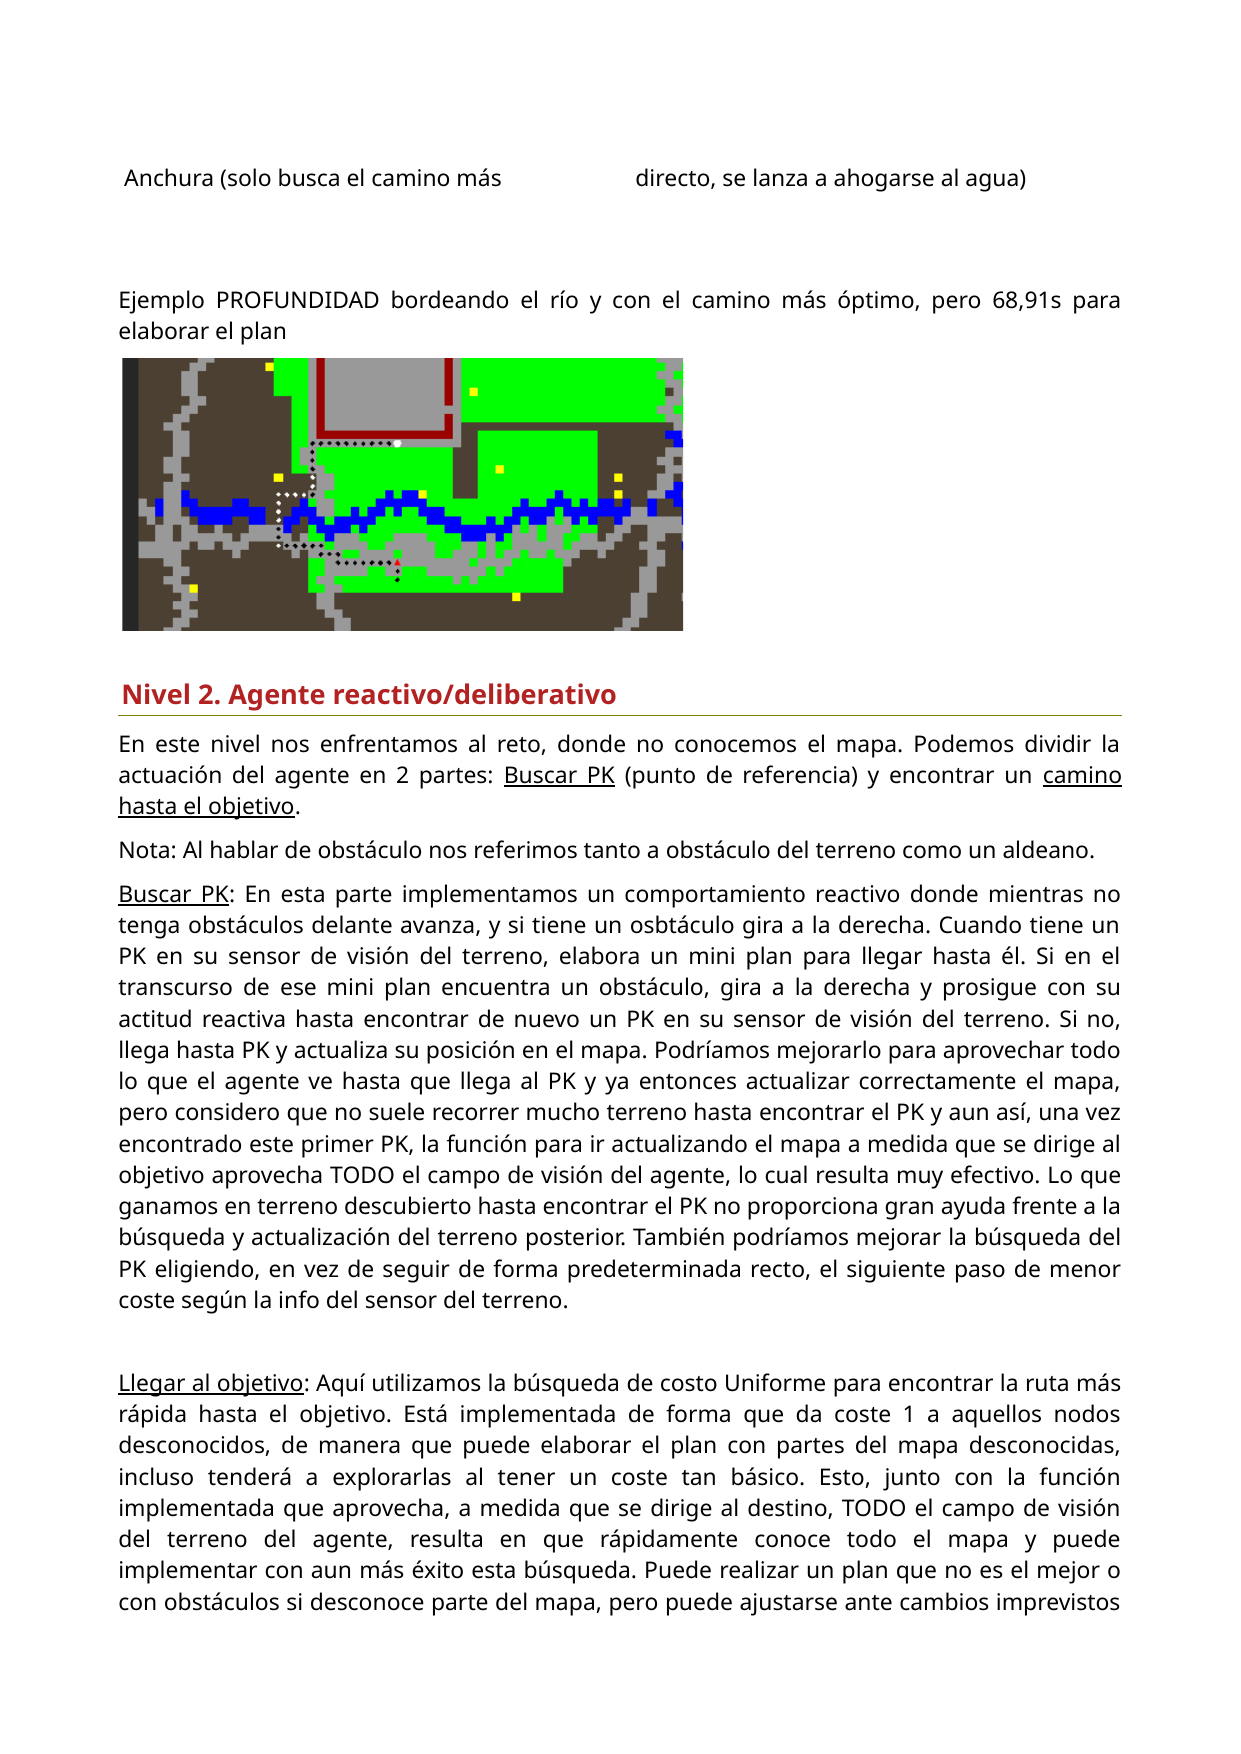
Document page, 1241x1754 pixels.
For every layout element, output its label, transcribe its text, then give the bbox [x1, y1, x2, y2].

text Buscar PK: En esta parte implementamos un comportamiento reactivo donde mientras no tenga obstáculos delante avanza, y si tiene un osbtáculo gira a la derecha. Cuando tiene un PK en su sensor de visión del terreno, elabora un mini plan para llegar hasta él. Si en el transcurso de ese mini plan encuentra un obstáculo, gira a la derecha y prosigue con su actitud reactiva hasta encontrar de nuevo un PK en su sensor de visión del terreno. Si no, llega hasta PK y actualiza su posición en el mapa. Podríamos mejorarlo para aprovechar todo lo que el agente ve hasta que llega al PK y ya entonces actualizar correctamente el mapa, pero considero que no suele recorrer mucho terreno hasta encontrar el PK y aun así, una vez encontrado este primer PK, la función para ir actualizando el mapa a medida que se dirige al objetivo aprovecha TODO el campo de visión del agente, lo cual resulta muy efectivo. Lo que ganamos en terreno descubierto hasta encontrar el PK no proporciona gran ayuda frente a la búsqueda y actualización del terreno posterior. También podríamos mejorar la búsqueda del PK eligiendo, en vez de seguir de forma predeterminada recto, el siguiente paso de menor coste según la info del sensor del terreno. [118, 878, 1122, 1315]
text En este nivel nos enfrentamos al reto, donde no conocemos el mapa. Podemos dividir la actuación del agente en 2 partes: Buscar PK (punto de referencia) y encontrar un camino hasta el objetivo. [118, 728, 1122, 821]
text Nivel 2. Agente reactivo/deliberativo [118, 672, 1122, 715]
text Llegar al objetivo: Aquí utilizamos la búsqueda de costo Uniforme para encontrar la ruta más rápida hasta el objetivo. Está implementada de forma que da coste 1 a aquellos nodos desconocidos, de manera que puede elaborar el plan con partes del mapa desconocidas, incluso tenderá a explorarlas al tener un coste tan básico. Esto, junto con la función implementada que aprovecha, a medida que se dirige al destino, TODO el campo de visión del terreno del agente, resulta en que rápidamente conoce todo el mapa y puede implementar con aun más éxito esta búsqueda. Puede realizar un plan que no es el mejor o con obstáculos si desconoce parte del mapa, pero puede ajustarse ante cambios imprevistos [118, 1367, 1122, 1617]
text Nota: Al hablar de obstáculo nos referimos tanto a obstáculo del terreno como un aldeano. [118, 834, 1122, 865]
text Ejemplo PROFUNDIDAD bordeando el río y con el camino más óptimo, pero 68,91s para elaborar el plan [118, 284, 1122, 346]
text Anchura (solo busca el camino más directo, se lanza a ahogarse al agua) [118, 162, 1122, 193]
